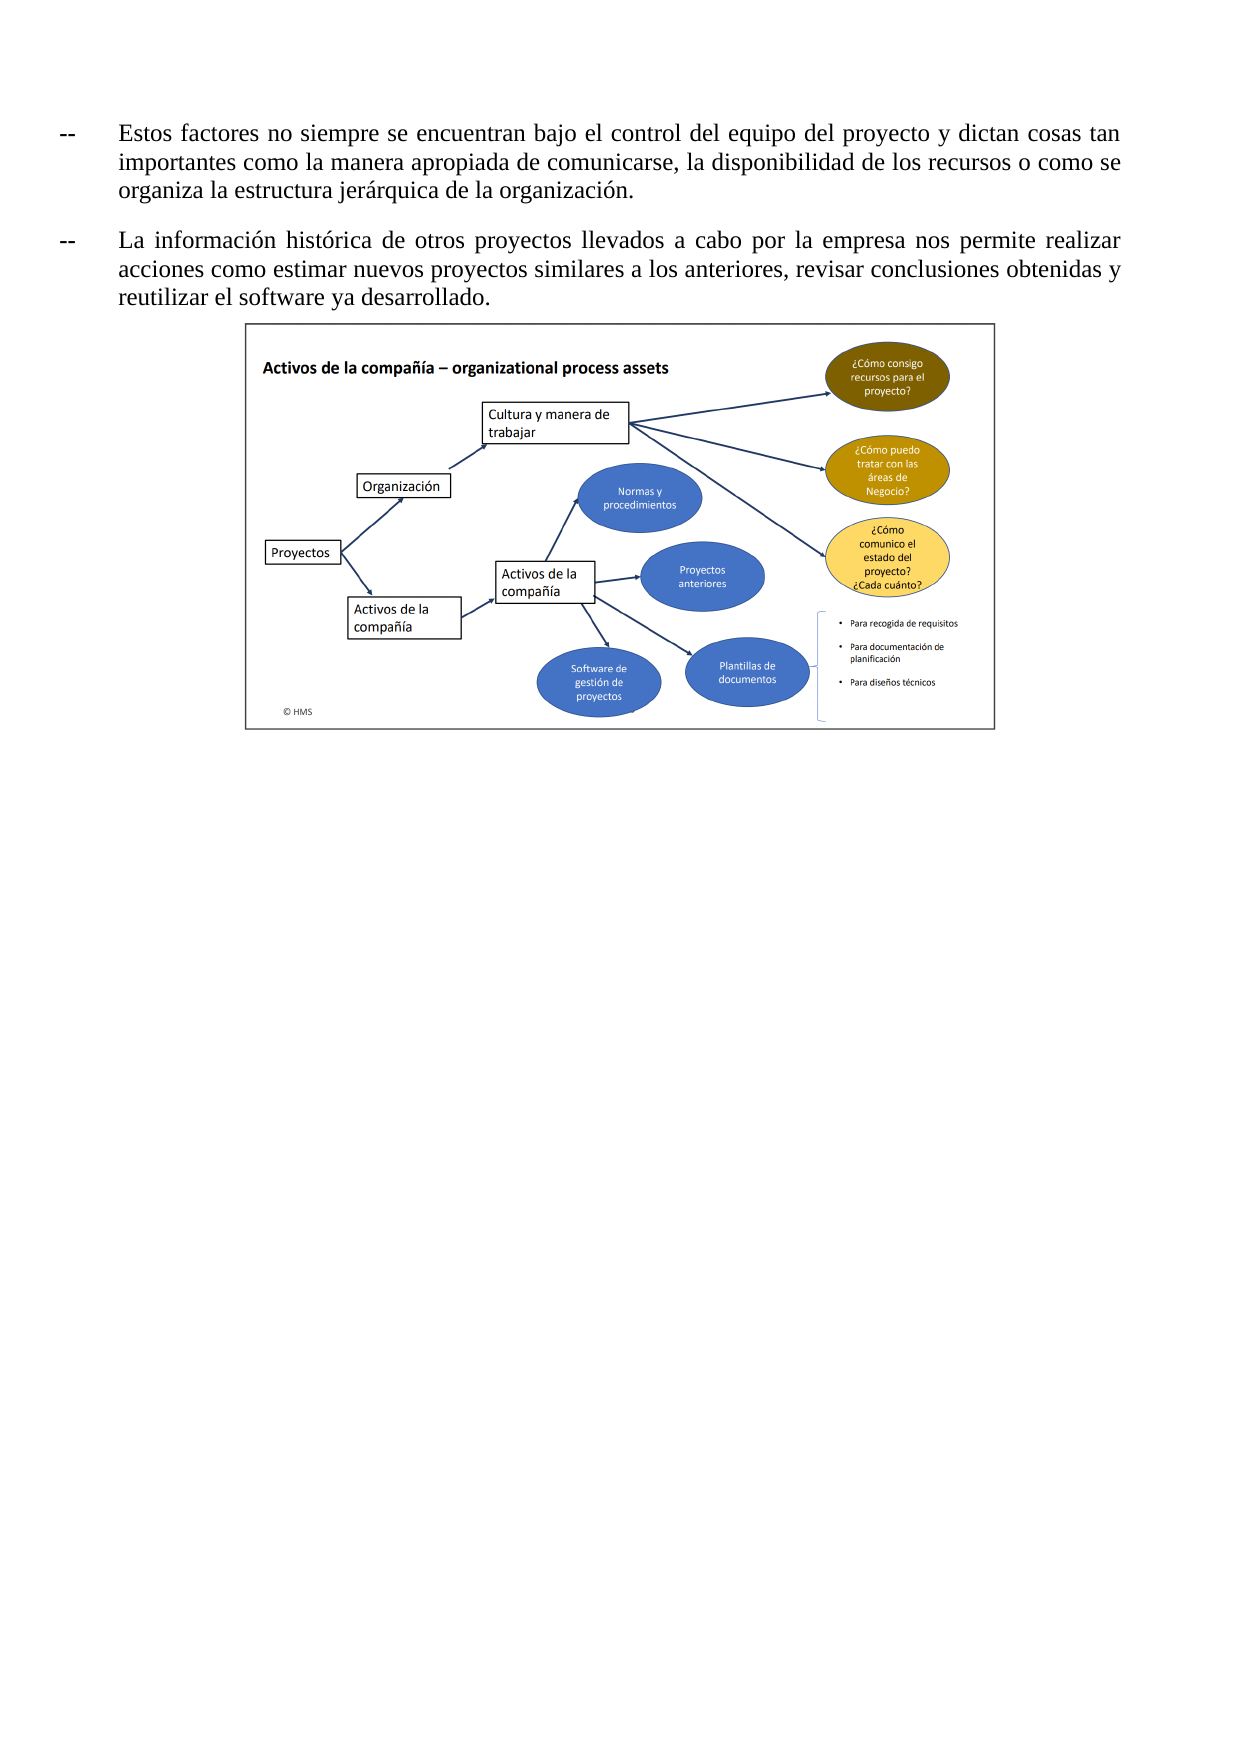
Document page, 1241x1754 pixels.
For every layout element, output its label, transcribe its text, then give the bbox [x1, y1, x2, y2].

text -- Estos factores no siempre se encuentran bajo el control del equipo del proyecto y dictan cosas tan importantes como la manera apropiada de comunicarse, la disponibilidad de los recursos o como se organiza la estructura jerárquica de la organización. [59, 118, 1122, 204]
picture [244, 322, 996, 730]
text -- La información histórica de otros proyectos llevados a cabo por la empresa nos permite realizar acciones como estimar nuevos proyectos similares a los anteriores, revisar conclusiones obtenidas y reutilizar el software ya desarrollado. [59, 225, 1122, 311]
